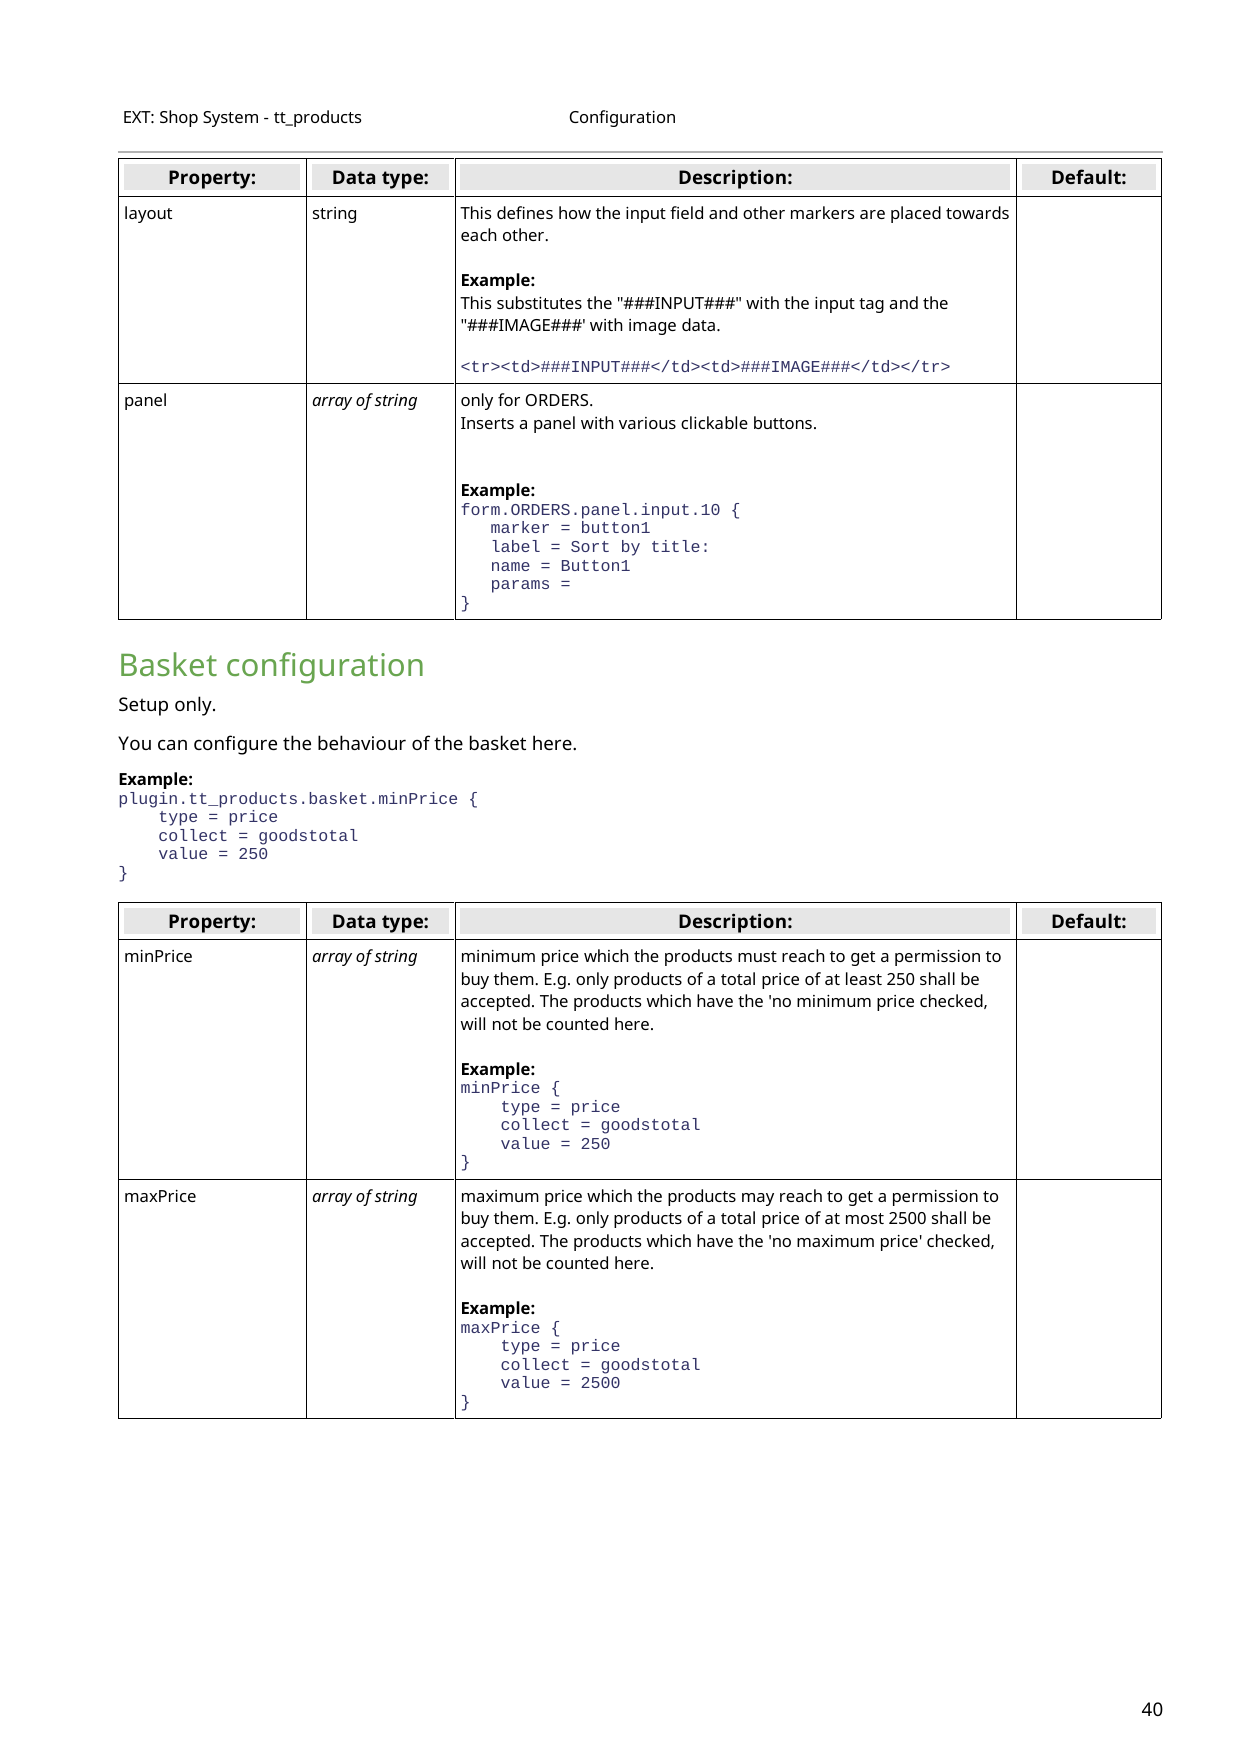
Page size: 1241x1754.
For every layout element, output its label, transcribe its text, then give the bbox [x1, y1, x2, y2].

table_header Default: [1017, 903, 1161, 939]
table_cell [1017, 384, 1161, 619]
table_cell minPrice [119, 940, 306, 1179]
table_cell panel [119, 384, 306, 619]
table_cell [1017, 940, 1161, 1179]
text type = price [118, 809, 1163, 828]
table_header Description: [456, 903, 1016, 939]
table_header Property: [119, 159, 306, 196]
table_cell [1017, 197, 1161, 383]
table_cell array of string [307, 940, 454, 1179]
text value = 250 [118, 846, 1163, 865]
table_cell minimum price which the products must reach to get a permission to buy them. E.g. only products of a total price of at least 250 shall be accepted. The products which have the 'no minimum price checked, will not be counted here. Example: minPrice { type = price collect = goodstotal value = 250 } [456, 940, 1016, 1179]
text collect = goodstotal [118, 828, 1163, 846]
text Setup only. [118, 691, 1163, 717]
subtitle plugin.tt_products.basket.minPrice { [118, 791, 1163, 809]
table_cell layout [119, 197, 306, 383]
table_header Data type: [307, 903, 454, 939]
table_header Property: [119, 903, 306, 939]
table_cell array of string [307, 384, 454, 619]
text } [118, 865, 1163, 883]
table_cell This defines how the input field and other markers are placed towards each other. Example: This substitutes the "###INPUT###" with the input tag and the "###IMAGE###' with image data. <tr><td>###INPUT###</td><td>###IMAGE###</td></tr> [456, 197, 1016, 383]
table_cell string [307, 197, 454, 383]
table_cell array of string [307, 1180, 454, 1418]
subtitle Basket configuration [118, 642, 1163, 685]
table_cell [1017, 1180, 1161, 1418]
text Example: [118, 768, 1163, 791]
table_cell maxPrice [119, 1180, 306, 1418]
table_cell only for ORDERS. Inserts a panel with various clickable buttons. Example: form.ORDERS.panel.input.10 { marker = button1 label = Sort by title: name = Button1 params = } [456, 384, 1016, 619]
text You can configure the behaviour of the basket here. [118, 729, 1163, 756]
table_header Data type: [307, 159, 454, 196]
table_cell maximum price which the products may reach to get a permission to buy them. E.g. only products of a total price of at most 2500 shall be accepted. The products which have the 'no maximum price' checked, will not be counted here. Example: maxPrice { type = price collect = goodstotal value = 2500 } [456, 1180, 1016, 1418]
table_header Description: [456, 159, 1016, 196]
table_header Default: [1017, 159, 1161, 196]
